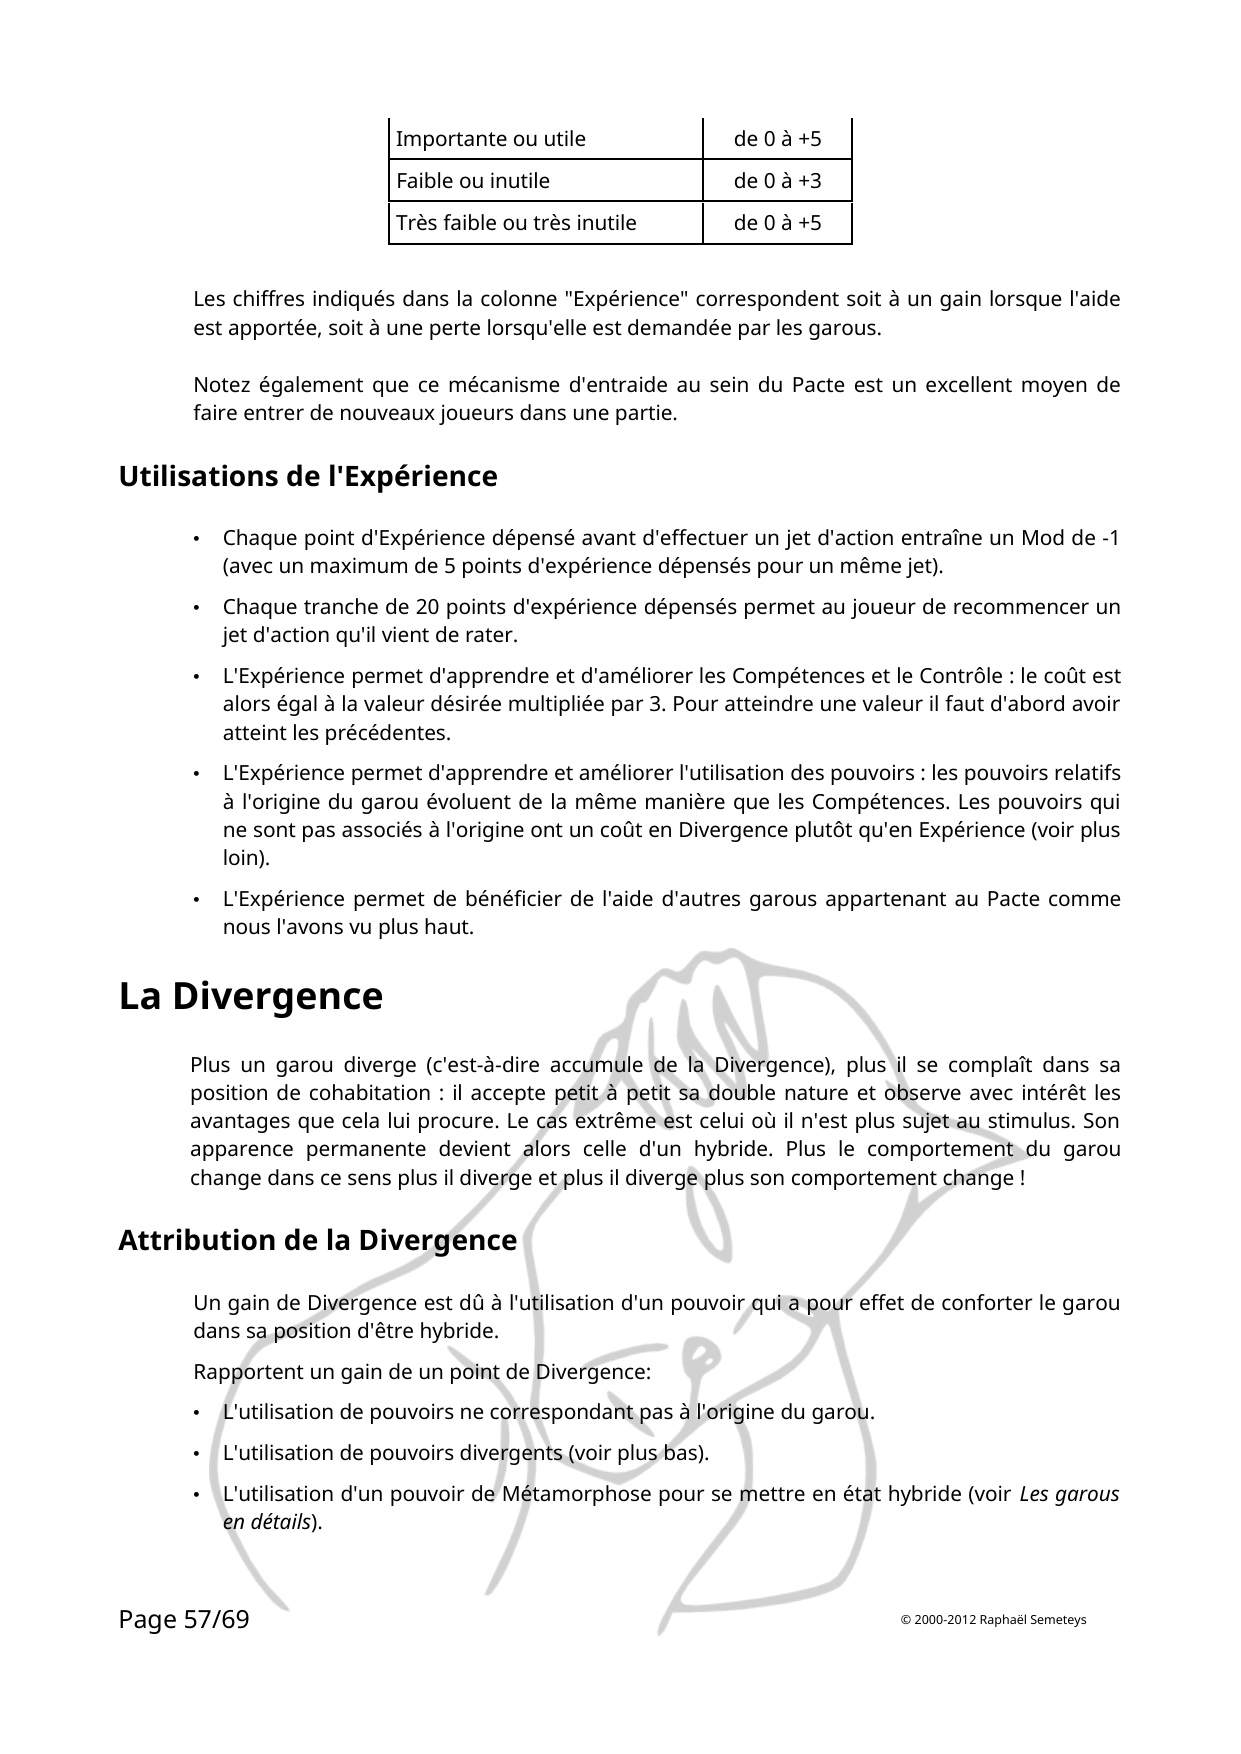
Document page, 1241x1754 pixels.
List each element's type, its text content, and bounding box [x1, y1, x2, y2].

list L'utilisation de pouvoirs ne correspondant pas à l'origine du garou. [193, 1397, 1122, 1426]
subtitle La Divergence [118, 969, 1122, 1021]
picture [220, 1466, 1021, 1479]
list L'Expérience permet d'apprendre et améliorer l'utilisation des pouvoirs : les pouvoirs relatifs à l'origine du garou évoluent de la même manière que les Compétences. Les pouvoirs qui ne sont pas associés à l'origine ont un coût en Divergence plutôt qu'en Expérience (voir plus loin). [193, 758, 1122, 871]
text Les chiffres indiqués dans la colonne "Expérience" correspondent soit à un gain lorsque l'aide est apportée, soit à une perte lorsqu'elle est demandée par les garous. [193, 284, 1122, 341]
text Plus un garou diverge (c'est-à-dire accumule de la Divergence), plus il se complaît dans sa position de cohabitation : il accepte petit à petit sa double nature et observe avec intérêt les avantages que cela lui procure. Le cas extrême est celui où il n'est plus sujet au stimulus. Son apparence permanente devient alors celle d'un hybride. Plus le comportement du garou change dans ce sens plus il diverge et plus il diverge plus son comportement change ! [190, 1050, 1122, 1191]
list L'utilisation d'un pouvoir de Métamorphose pour se mettre en état hybride (voir Les garous en détails). [193, 1479, 1122, 1535]
table_cell Très faible ou très inutile [390, 203, 702, 243]
list Chaque point d'Expérience dépensé avant d'effectuer un jet d'action entraîne un Mod de -1 (avec un maximum de 5 points d'expérience dépensés pour un même jet). [193, 523, 1122, 580]
subtitle Utilisations de l'Expérience [118, 456, 1122, 494]
list L'Expérience permet d'apprendre et d'améliorer les Compétences et le Contrôle : le coût est alors égal à la valeur désirée multipliée par 3. Pour atteindre une valeur il faut d'abord avoir atteint les précédentes. [193, 661, 1122, 746]
text Notez également que ce mécanisme d'entraide au sein du Pacte est un excellent moyen de faire entrer de nouveaux joueurs dans une partie. [193, 370, 1122, 427]
picture [220, 1191, 1021, 1220]
picture [220, 1021, 1021, 1050]
picture [220, 1535, 1021, 1636]
picture [220, 1385, 1021, 1397]
text Rapportent un gain de un point de Divergence: [193, 1357, 1122, 1385]
picture [220, 948, 1021, 969]
picture [220, 1344, 1021, 1357]
subtitle Attribution de la Divergence [118, 1220, 1122, 1259]
table_cell Faible ou inutile [390, 160, 702, 200]
list L'Expérience permet de bénéficier de l'aide d'autres garous appartenant au Pacte comme nous l'avons vu plus haut. [193, 884, 1122, 940]
table_cell Importante ou utile [390, 118, 702, 158]
list L'utilisation de pouvoirs divergents (voir plus bas). [193, 1438, 1122, 1466]
table_cell de 0 à +5 [704, 118, 851, 158]
picture [220, 1259, 1021, 1288]
list Chaque tranche de 20 points d'expérience dépensés permet au joueur de recommencer un jet d'action qu'il vient de rater. [193, 592, 1122, 649]
picture [220, 1426, 1021, 1438]
table_cell de 0 à +5 [704, 203, 851, 243]
table_cell de 0 à +3 [704, 160, 851, 200]
text Un gain de Divergence est dû à l'utilisation d'un pouvoir qui a pour effet de conforter le garou dans sa position d'être hybride. [193, 1288, 1122, 1344]
